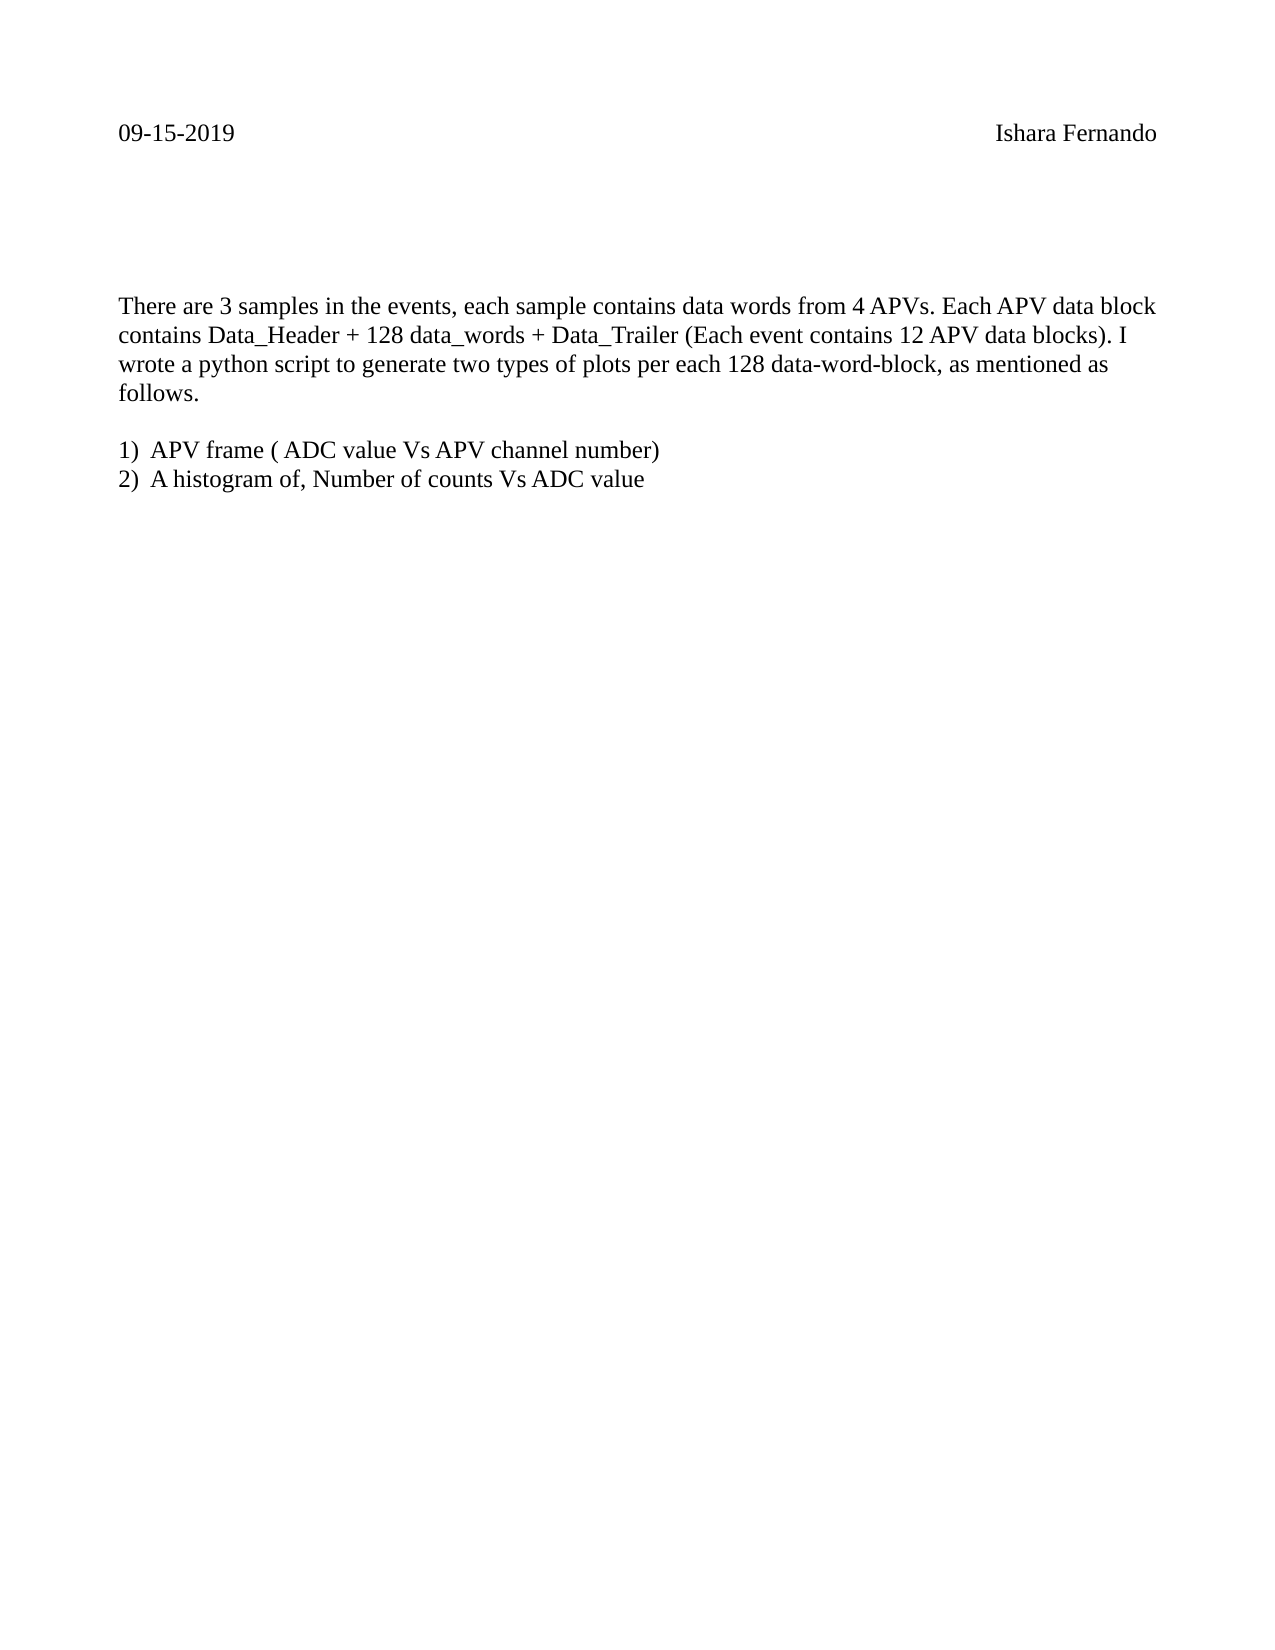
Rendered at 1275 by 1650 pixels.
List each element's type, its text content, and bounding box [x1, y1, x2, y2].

text 1) APV frame ( ADC value Vs APV channel number) [118, 435, 1157, 464]
text 2) A histogram of, Number of counts Vs ADC value [118, 464, 1157, 493]
text There are 3 samples in the events, each sample contains data words from 4 APVs. Each APV data block contains Data_Header + 128 data_words + Data_Trailer (Each event contains 12 APV data blocks). I wrote a python script to generate two types of plots per each 128 data-word-block, as mentioned as follows. [118, 291, 1157, 406]
